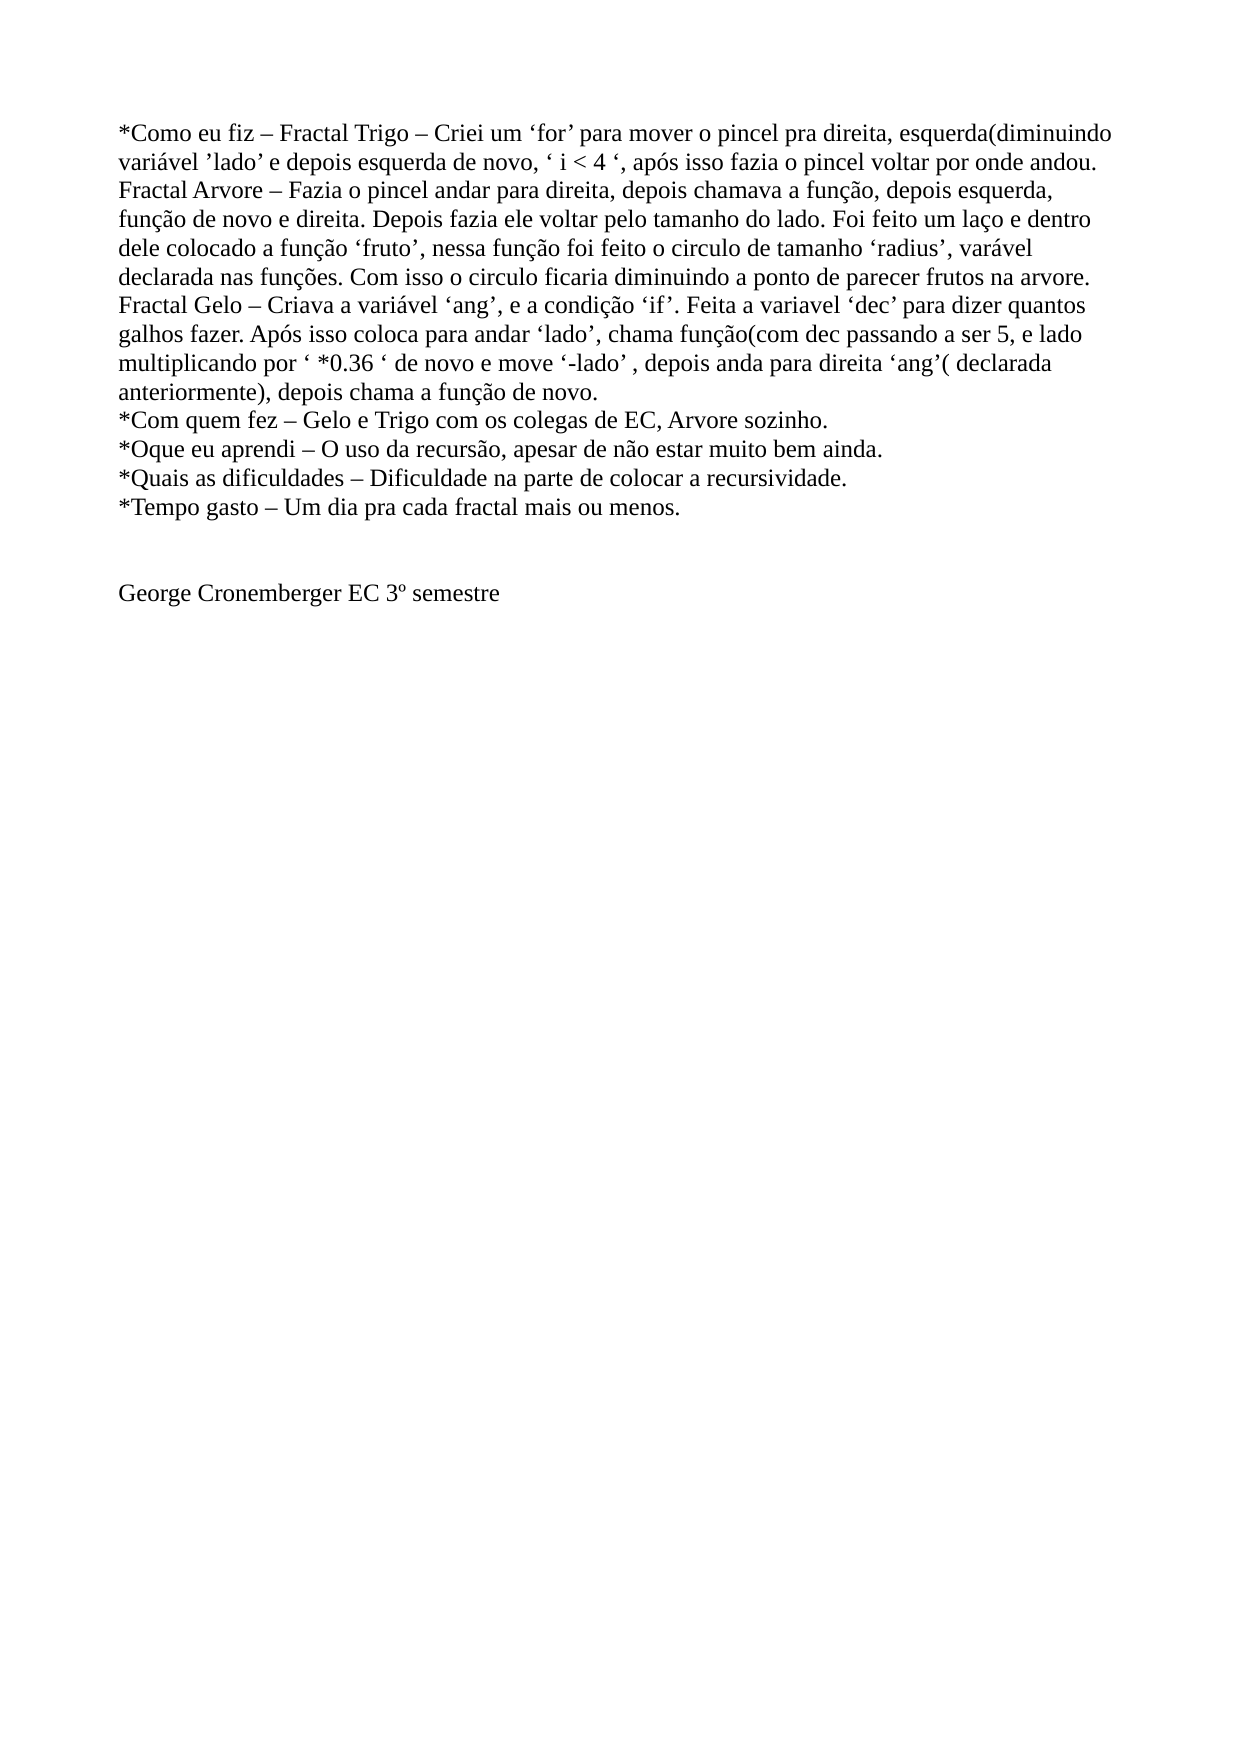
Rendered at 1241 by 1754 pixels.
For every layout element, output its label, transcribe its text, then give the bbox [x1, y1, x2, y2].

text *Oque eu aprendi – O uso da recursão, apesar de não estar muito bem ainda. [118, 434, 1122, 463]
text Fractal Arvore – Fazia o pincel andar para direita, depois chamava a função, depois esquerda, função de novo e direita. Depois fazia ele voltar pelo tamanho do lado. Foi feito um laço e dentro dele colocado a função ‘fruto’, nessa função foi feito o circulo de tamanho ‘radius’, varável declarada nas funções. Com isso o circulo ficaria diminuindo a ponto de parecer frutos na arvore. [118, 176, 1122, 291]
text *Como eu fiz – Fractal Trigo – Criei um ‘for’ para mover o pincel pra direita, esquerda(diminuindo variável ’lado’ e depois esquerda de novo, ‘ i < 4 ‘, após isso fazia o pincel voltar por onde andou. [118, 118, 1122, 176]
text Fractal Gelo – Criava a variável ‘ang’, e a condição ‘if’. Feita a variavel ‘dec’ para dizer quantos galhos fazer. Após isso coloca para andar ‘lado’, chama função(com dec passando a ser 5, e lado multiplicando por ‘ *0.36 ‘ de novo e move ‘-lado’ , depois anda para direita ‘ang’( declarada anteriormente), depois chama a função de novo. [118, 291, 1122, 406]
text *Com quem fez – Gelo e Trigo com os colegas de EC, Arvore sozinho. [118, 406, 1122, 434]
text *Tempo gasto – Um dia pra cada fractal mais ou menos. [118, 492, 1122, 521]
text George Cronemberger EC 3º semestre [118, 578, 1122, 607]
text *Quais as dificuldades – Dificuldade na parte de colocar a recursividade. [118, 463, 1122, 492]
